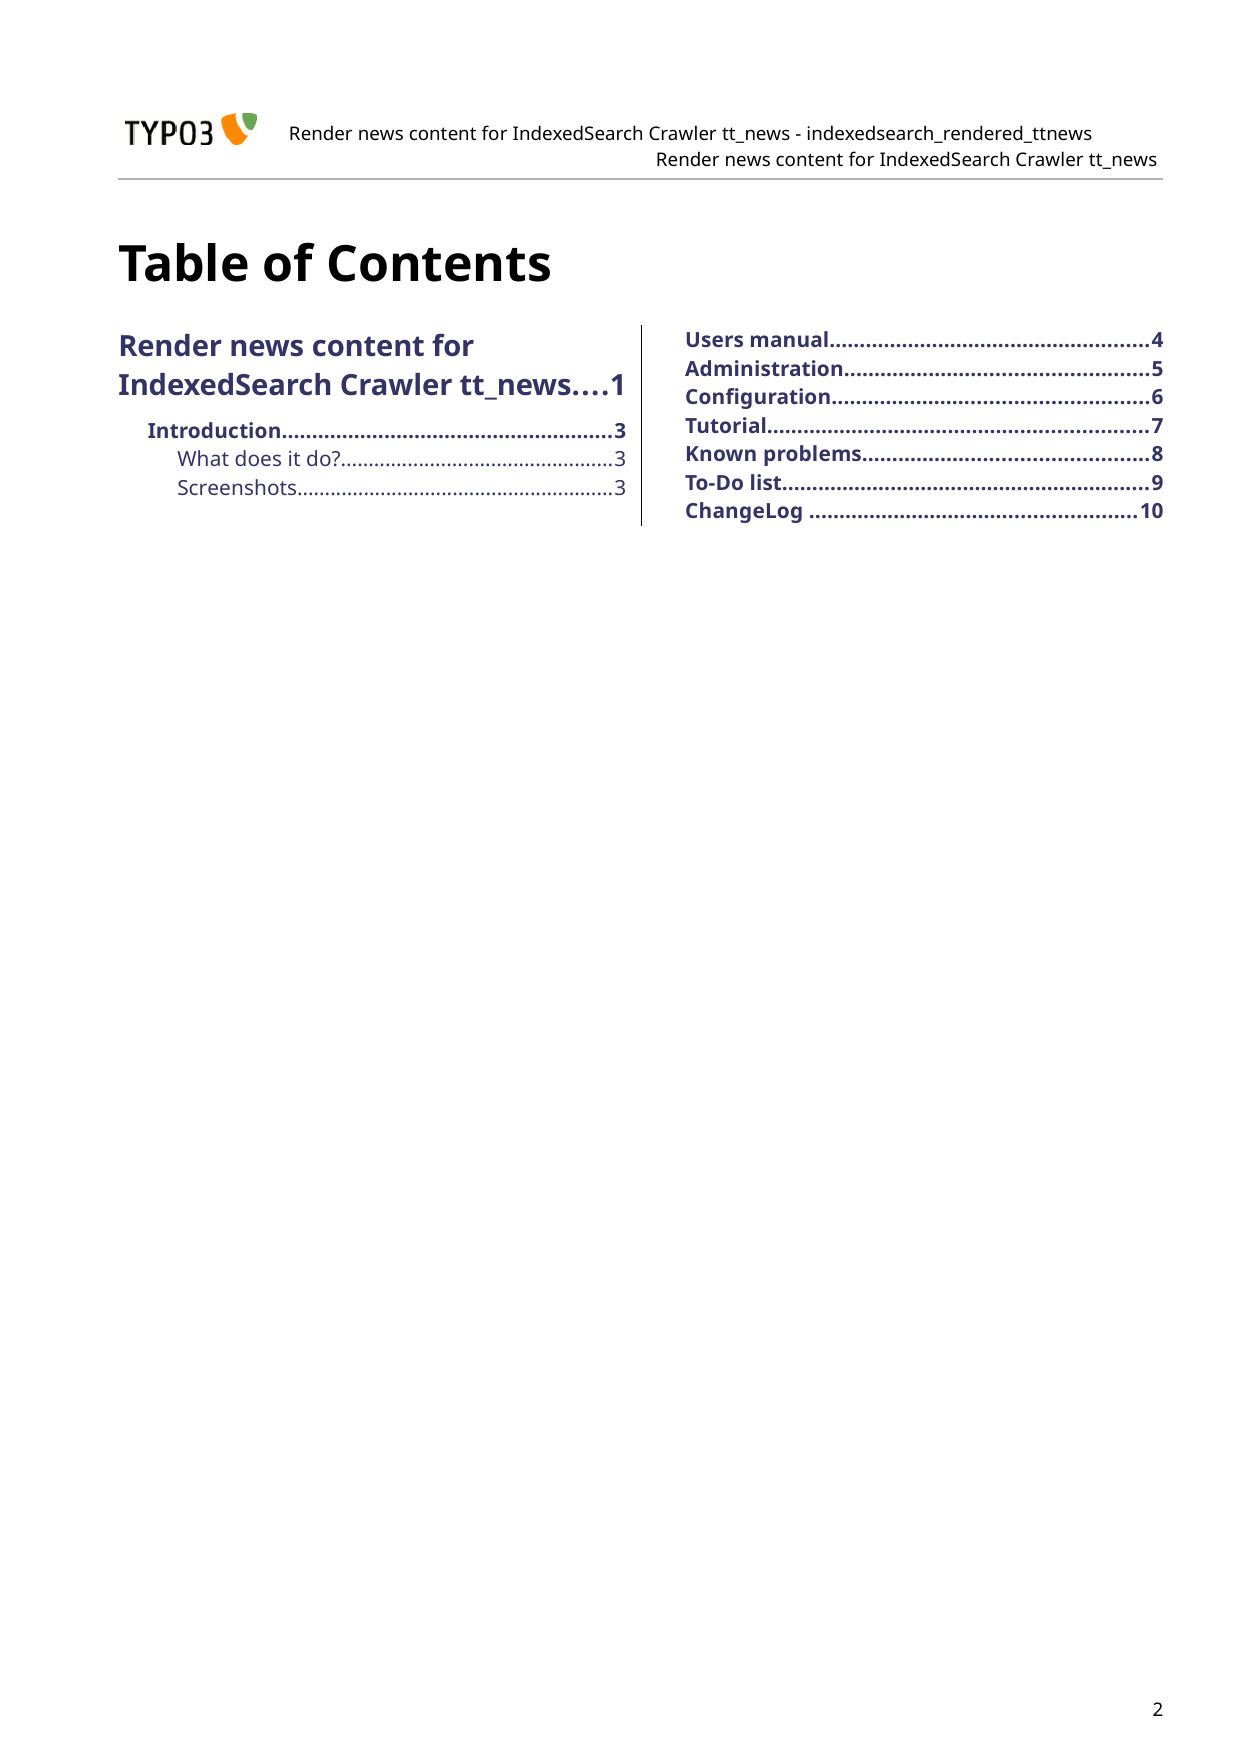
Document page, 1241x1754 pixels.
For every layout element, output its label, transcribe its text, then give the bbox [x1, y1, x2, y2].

text To-Do list 9 [685, 468, 1163, 496]
text Users manual 4 [685, 325, 1163, 354]
text Introduction 3 [148, 416, 626, 444]
subtitle Table of Contents [118, 228, 1163, 296]
text Known problems 8 [685, 439, 1163, 468]
text What does it do? 3 [177, 444, 626, 473]
text Render news content for IndexedSearch Crawler tt_news 1 [118, 325, 626, 404]
text Tutorial 7 [685, 411, 1163, 439]
picture [124, 112, 260, 145]
text Configuration 6 [685, 382, 1163, 411]
text Screenshots 3 [177, 473, 626, 501]
text Administration 5 [685, 354, 1163, 382]
text ChangeLog 10 [685, 496, 1163, 525]
